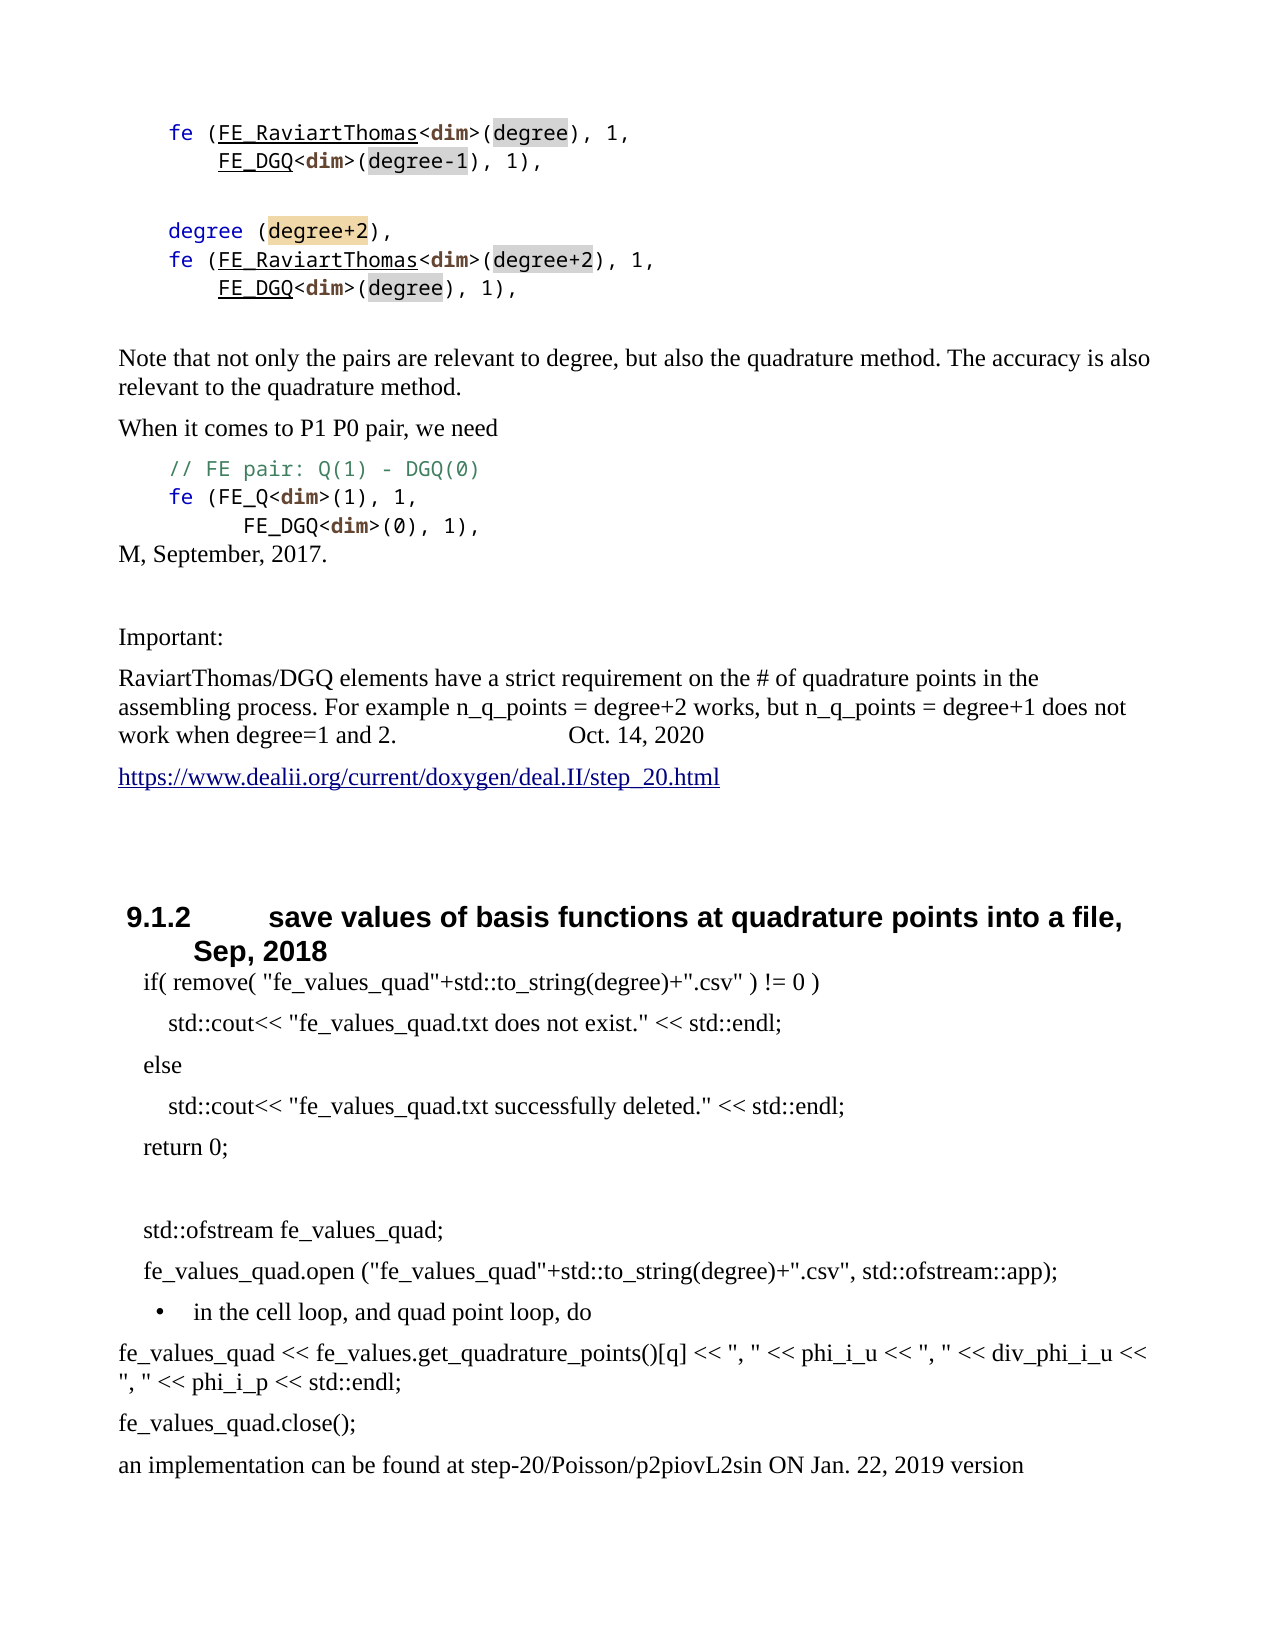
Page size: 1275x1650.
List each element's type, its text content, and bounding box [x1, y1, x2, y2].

text fe (FE_RaviartThomas<dim>(degree), 1, [118, 118, 1157, 147]
text FE_DGQ<dim>(degree), 1), [118, 273, 1157, 302]
text fe (FE_RaviartThomas<dim>(degree+2), 1, [118, 245, 1157, 273]
text degree (degree+2), [118, 216, 1157, 245]
subtitle save values of basis functions at quadrature points into a file, Sep, 2018 [118, 900, 1157, 967]
text fe_values_quad << fe_values.get_quadrature_points()[q] << ", " << phi_i_u << ", " << div_phi_i_u << ", " << phi_i_p << std::endl; [118, 1338, 1157, 1396]
text https://www.dealii.org/current/doxygen/deal.II/step_20.html [118, 762, 1157, 791]
text RaviartThomas/DGQ elements have a strict requirement on the # of quadrature points in the assembling process. For example n_q_points = degree+2 works, but n_q_points = degree+1 does not work when degree=1 and 2. Oct. 14, 2020 [118, 663, 1157, 749]
text std::cout<< "fe_values_quad.txt successfully deleted." << std::endl; [118, 1091, 1157, 1120]
text fe_values_quad.close(); [118, 1408, 1157, 1437]
text std::ofstream fe_values_quad; [118, 1215, 1157, 1243]
text M, September, 2017. [118, 539, 1157, 568]
text std::cout<< "fe_values_quad.txt does not exist." << std::endl; [118, 1008, 1157, 1037]
text return 0; [118, 1132, 1157, 1161]
text Important: [118, 622, 1157, 651]
list in the cell loop, and quad point loop, do [156, 1297, 1157, 1326]
text else [118, 1050, 1157, 1078]
text Note that not only the pairs are relevant to degree, but also the quadrature method. The accuracy is also relevant to the quadrature method. [118, 343, 1157, 400]
text if( remove( "fe_values_quad"+std::to_string(degree)+".csv" ) != 0 ) [118, 967, 1157, 996]
text fe (FE_Q<dim>(1), 1, [118, 482, 1157, 511]
text When it comes to P1 P0 pair, we need [118, 413, 1157, 442]
text FE_DGQ<dim>(0), 1), [118, 511, 1157, 539]
text FE_DGQ<dim>(degree-1), 1), [118, 147, 1157, 175]
text an implementation can be found at step-20/Poisson/p2piovL2sin ON Jan. 22, 2019 version [118, 1450, 1157, 1478]
text fe_values_quad.open ("fe_values_quad"+std::to_string(degree)+".csv", std::ofstream::app); [118, 1256, 1157, 1285]
text // FE pair: Q(1) - DGQ(0) [118, 454, 1157, 482]
